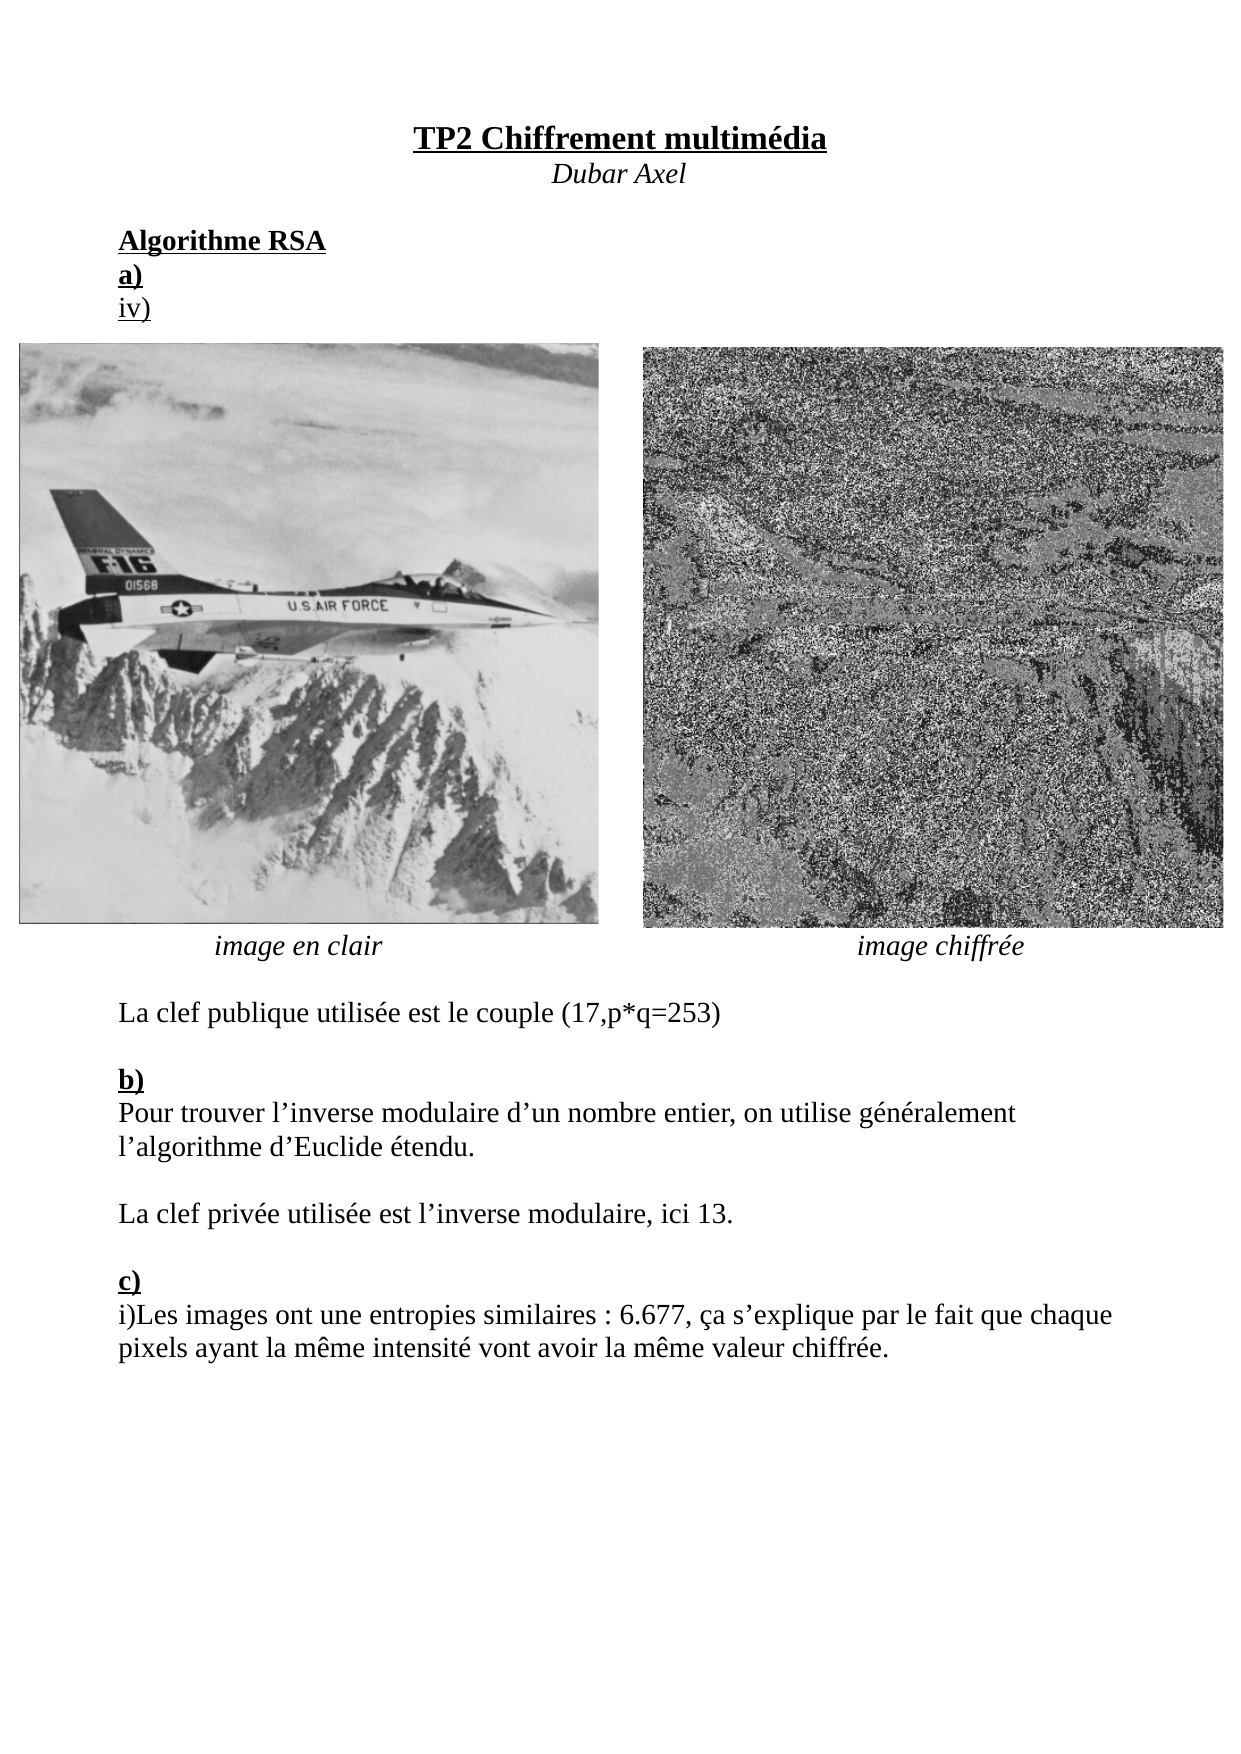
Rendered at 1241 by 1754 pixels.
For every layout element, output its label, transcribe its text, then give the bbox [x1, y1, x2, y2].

text image en clair image chiffrée [118, 928, 1122, 961]
picture [643, 347, 1224, 928]
text i)Les images ont une entropies similaires : 6.677, ça s’explique par le fait que chaque pixels ayant la même intensité vont avoir la même valeur chiffrée. [118, 1297, 1122, 1364]
picture [19, 343, 599, 924]
text Dubar Axel [118, 156, 1122, 190]
text a) [118, 257, 1122, 291]
text La clef privée utilisée est l’inverse modulaire, ici 13. [118, 1196, 1122, 1230]
text iv) [118, 291, 1122, 324]
text c) [118, 1263, 1122, 1297]
text b) [118, 1062, 1122, 1096]
text Algorithme RSA [118, 223, 1122, 257]
text TP2 Chiffrement multimédia [118, 118, 1122, 156]
text La clef publique utilisée est le couple (17,p*q=253) [118, 995, 1122, 1028]
text Pour trouver l’inverse modulaire d’un nombre entier, on utilise généralement l’algorithme d’Euclide étendu. [118, 1096, 1122, 1163]
